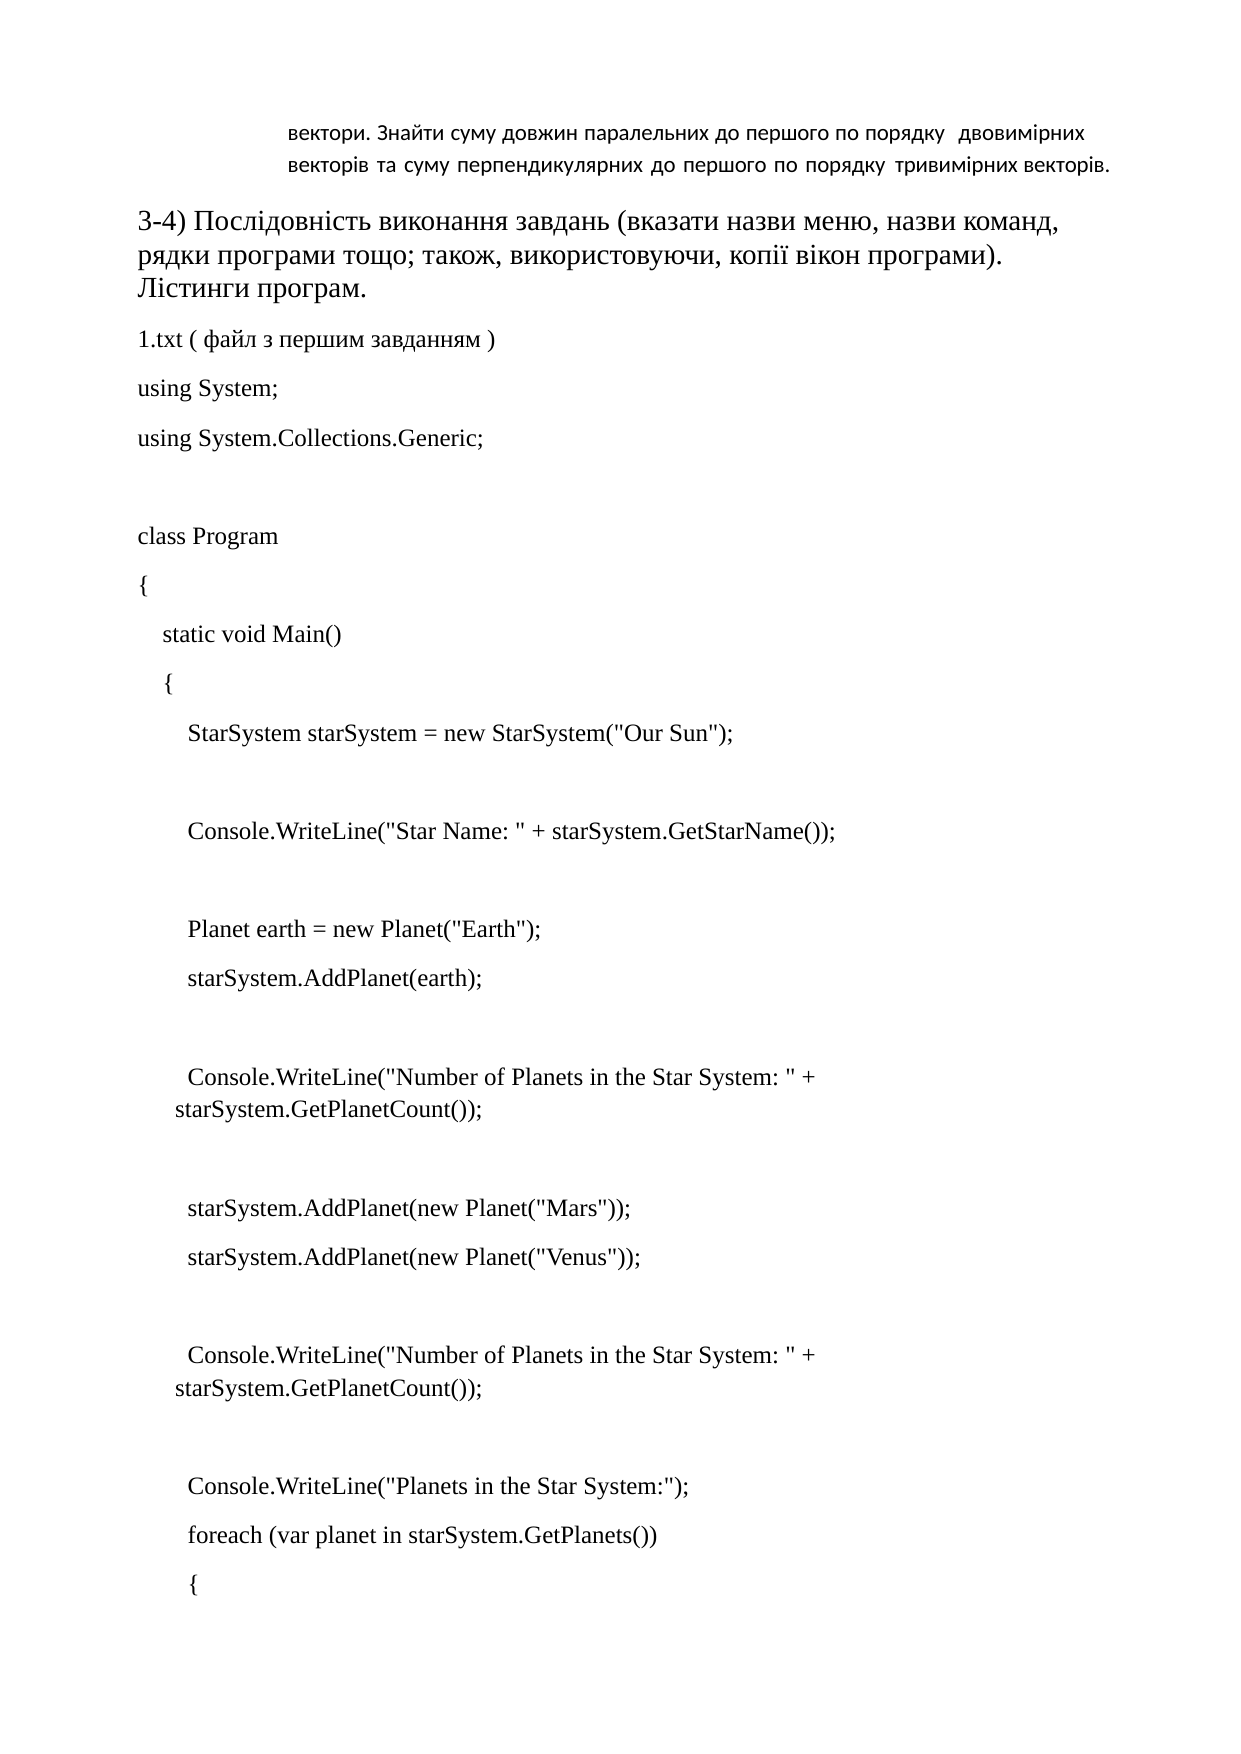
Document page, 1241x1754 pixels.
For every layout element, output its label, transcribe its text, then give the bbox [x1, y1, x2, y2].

text starSystem.AddPlanet(new Planet("Venus")); [137, 1238, 1112, 1271]
text 3-4) Послідовність виконання завдань (вказати назви меню, назви команд, рядки програми тощо; також, використовуючи, копії вікон програми). Лістинги програм. [137, 203, 1112, 304]
text Console.WriteLine("Number of Planets in the Star System: " + starSystem.GetPlanetCount()); [137, 1336, 1112, 1401]
text 1.txt ( файл з першим завданням ) [137, 321, 1112, 353]
text using System; [137, 370, 1112, 402]
text static void Main() [137, 616, 1112, 648]
text Console.WriteLine("Number of Planets in the Star System: " + starSystem.GetPlanetCount()); [137, 1058, 1112, 1123]
text starSystem.AddPlanet(earth); [137, 960, 1112, 992]
text class Program [137, 517, 1112, 550]
text { [137, 1566, 1112, 1598]
text foreach (var planet in starSystem.GetPlanets()) [137, 1516, 1112, 1549]
text starSystem.AddPlanet(new Planet("Mars")); [137, 1189, 1112, 1221]
text Console.WriteLine("Star Name: " + starSystem.GetStarName()); [137, 812, 1112, 845]
list вектори. Знайти суму довжин паралельних до першого по порядку двовимірних векторів та суму перпендикулярних до першого по порядку тривимірних векторів. [250, 118, 1112, 178]
text using System.Collections.Generic; [137, 419, 1112, 451]
text { [137, 665, 1112, 697]
text { [137, 566, 1112, 599]
text Console.WriteLine("Planets in the Star System:"); [137, 1467, 1112, 1500]
text Planet earth = new Planet("Earth"); [137, 911, 1112, 943]
text StarSystem starSystem = new StarSystem("Our Sun"); [137, 714, 1112, 746]
